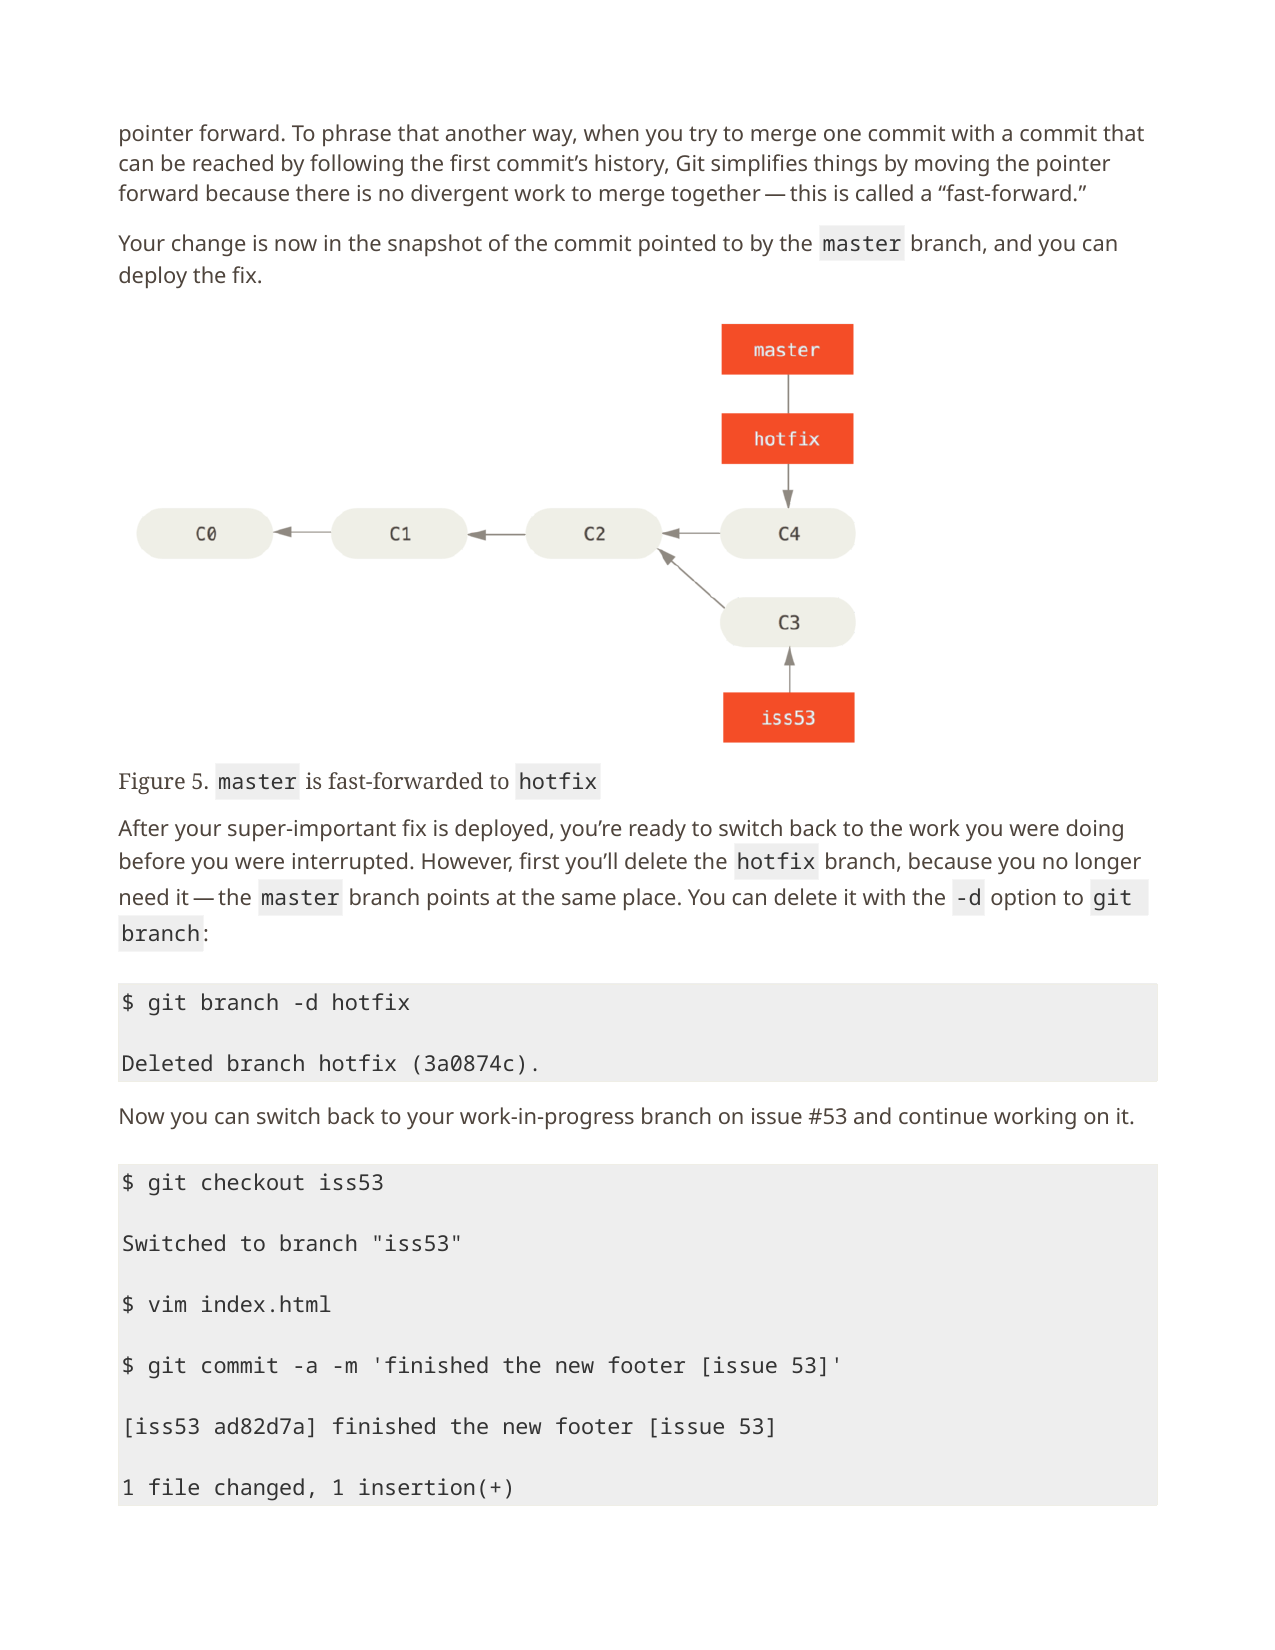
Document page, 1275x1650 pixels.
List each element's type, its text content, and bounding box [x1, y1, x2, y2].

text pointer forward. To phrase that another way, when you try to merge one commit with a commit that can be reached by following the first commit’s history, Git simplifies things by moving the pointer forward because there is no divergent work to merge together — this is called a “fast-forward.” [118, 118, 1157, 207]
text master [216, 764, 299, 799]
text Deleted branch hotfix (3a0874c). [119, 1044, 1157, 1081]
text Now you can switch back to your work-in-progress branch on issue #53 and continue working on it. [118, 1096, 1157, 1131]
text [601, 763, 1157, 799]
text $ git branch -d hotfix [119, 985, 1157, 1017]
text Your change is now in the snapshot of the commit pointed to by the master branch, and you can deploy the fix. [118, 225, 1157, 290]
text $ git commit -a -m 'finished the new footer [issue 53]' [119, 1347, 1157, 1380]
text Switched to branch "iss53" [119, 1225, 1157, 1258]
text 1 file changed, 1 insertion(+) [119, 1469, 1157, 1505]
text [iss53 ad82d7a] finished the new footer [issue 53] [119, 1408, 1157, 1441]
text hotfix [516, 764, 600, 799]
text $ git checkout iss53 [119, 1165, 1157, 1197]
text is fast-forwarded to [300, 763, 515, 799]
text $ vim index.html [119, 1286, 1157, 1319]
text After your super-important fix is deployed, you’re ready to switch back to the work you were doing before you were interrupted. However, first you’ll delete the hotfix branch, because you no longer need it — the master branch points at the same place. You can delete it with the -d option to git branch: [118, 813, 1157, 951]
picture [118, 307, 871, 759]
text Figure 5. [118, 763, 215, 799]
